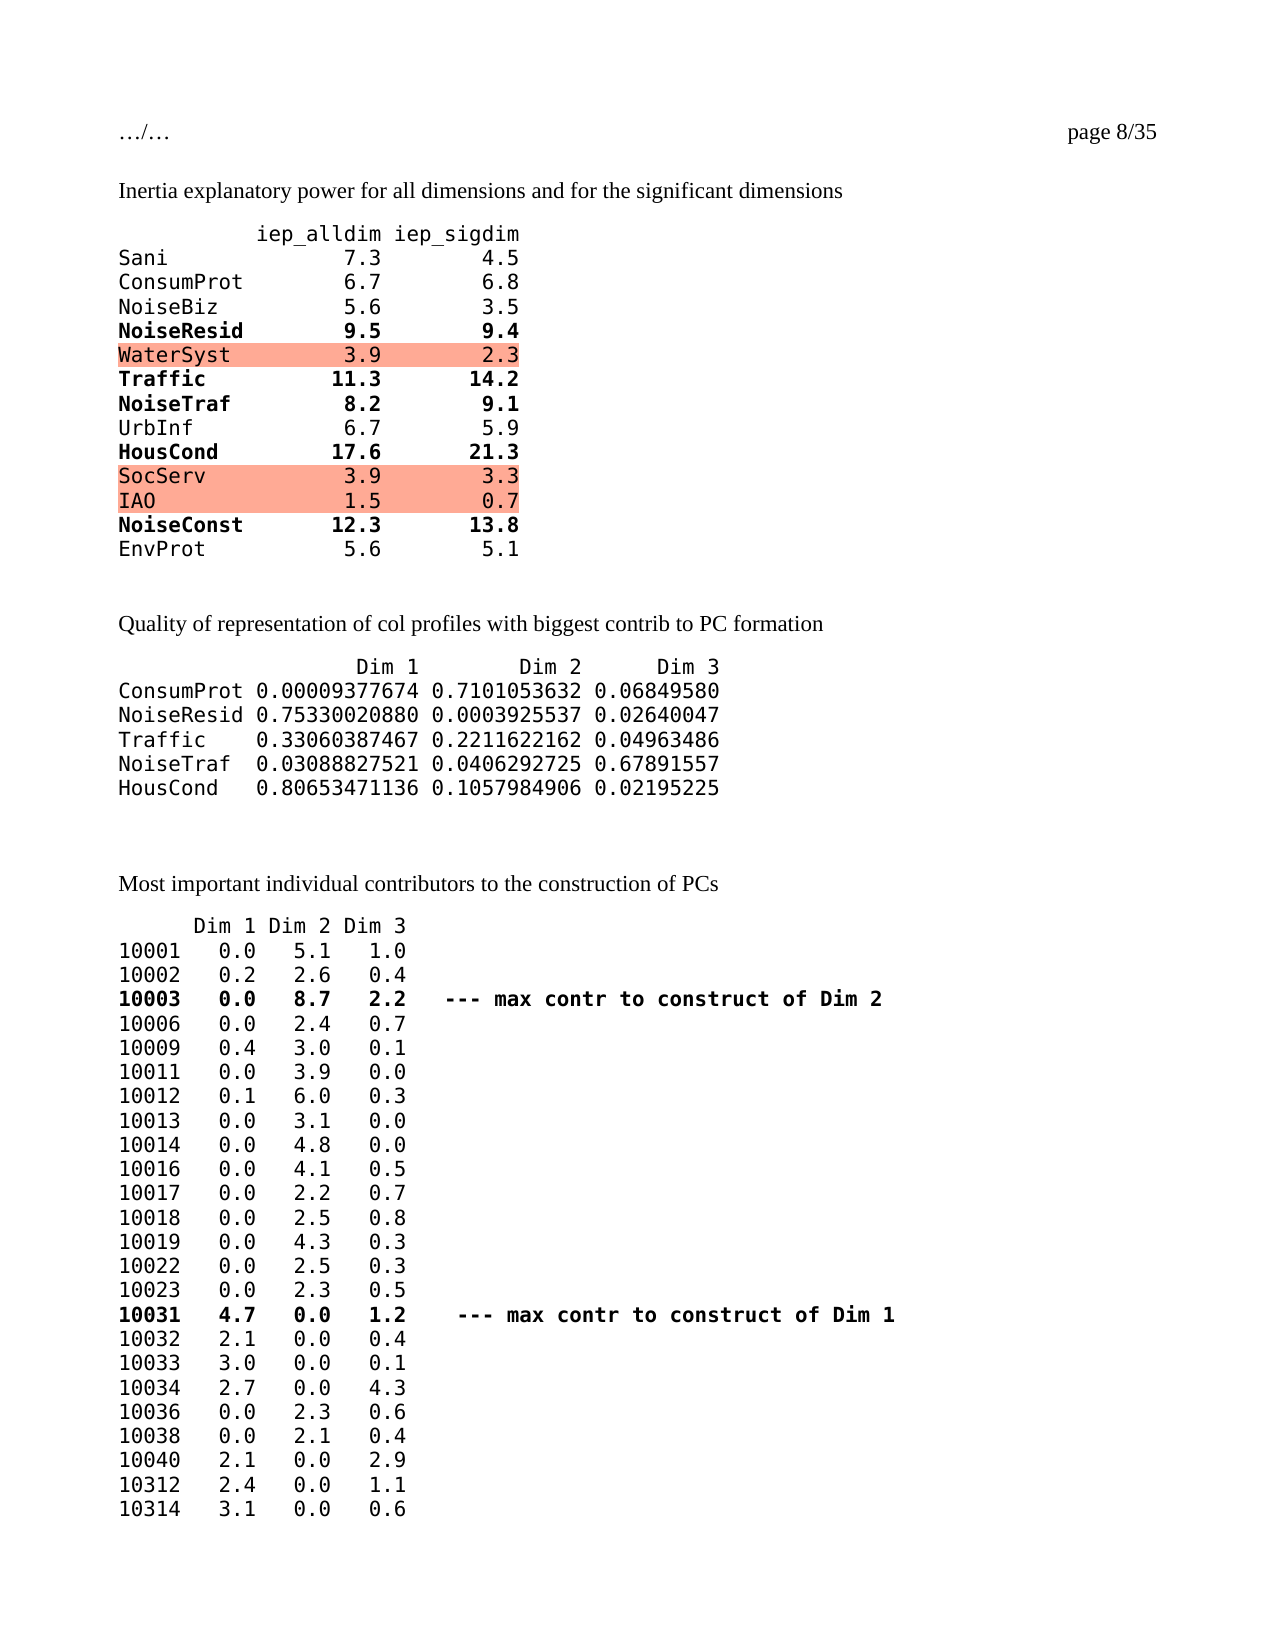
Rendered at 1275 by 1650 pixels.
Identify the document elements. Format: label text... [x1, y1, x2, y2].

text 10003 0.0 8.7 2.2 --- max contr to construct of Dim 2 [118, 987, 1157, 1012]
text SocServ 3.9 3.3 [118, 464, 1157, 489]
text 10040 2.1 0.0 2.9 [118, 1448, 1157, 1473]
text 10006 0.0 2.4 0.7 [118, 1012, 1157, 1036]
text 10034 2.7 0.0 4.3 [118, 1376, 1157, 1400]
text IAO 1.5 0.7 [118, 489, 1157, 513]
text 10001 0.0 5.1 1.0 [118, 939, 1157, 963]
text Dim 1 Dim 2 Dim 3 [118, 655, 1157, 679]
text 10009 0.4 3.0 0.1 [118, 1036, 1157, 1060]
text 10031 4.7 0.0 1.2 --- max contr to construct of Dim 1 [118, 1303, 1157, 1327]
text 10012 0.1 6.0 0.3 [118, 1084, 1157, 1109]
text NoiseTraf 0.03088827521 0.0406292725 0.67891557 [118, 752, 1157, 776]
text Most important individual contributors to the construction of PCs [118, 870, 1157, 896]
text 10022 0.0 2.5 0.3 [118, 1254, 1157, 1278]
text NoiseConst 12.3 13.8 [118, 513, 1157, 537]
text 10312 2.4 0.0 1.1 [118, 1473, 1157, 1497]
text HousCond 17.6 21.3 [118, 440, 1157, 464]
text 10314 3.1 0.0 0.6 [118, 1497, 1157, 1521]
text 10032 2.1 0.0 0.4 [118, 1327, 1157, 1351]
text 10017 0.0 2.2 0.7 [118, 1181, 1157, 1206]
text 10033 3.0 0.0 0.1 [118, 1351, 1157, 1376]
text 10019 0.0 4.3 0.3 [118, 1230, 1157, 1254]
text NoiseResid 0.75330020880 0.0003925537 0.02640047 [118, 703, 1157, 728]
text UrbInf 6.7 5.9 [118, 416, 1157, 440]
text 10013 0.0 3.1 0.0 [118, 1109, 1157, 1133]
text NoiseTraf 8.2 9.1 [118, 392, 1157, 416]
text ConsumProt 0.00009377674 0.7101053632 0.06849580 [118, 679, 1157, 703]
text 10011 0.0 3.9 0.0 [118, 1060, 1157, 1084]
text 10018 0.0 2.5 0.8 [118, 1206, 1157, 1230]
text Inertia explanatory power for all dimensions and for the significant dimensions [118, 177, 1157, 203]
text WaterSyst 3.9 2.3 [118, 343, 1157, 367]
text 10038 0.0 2.1 0.4 [118, 1424, 1157, 1448]
text 10016 0.0 4.1 0.5 [118, 1157, 1157, 1181]
text 10002 0.2 2.6 0.4 [118, 963, 1157, 987]
text EnvProt 5.6 5.1 [118, 537, 1157, 562]
text ConsumProt 6.7 6.8 [118, 270, 1157, 295]
text Dim 1 Dim 2 Dim 3 [118, 914, 1157, 939]
text NoiseBiz 5.6 3.5 [118, 295, 1157, 319]
text Traffic 11.3 14.2 [118, 367, 1157, 392]
text 10036 0.0 2.3 0.6 [118, 1400, 1157, 1424]
text Quality of representation of col profiles with biggest contrib to PC formation [118, 610, 1157, 637]
text HousCond 0.80653471136 0.1057984906 0.02195225 [118, 776, 1157, 801]
text 10014 0.0 4.8 0.0 [118, 1133, 1157, 1157]
text Traffic 0.33060387467 0.2211622162 0.04963486 [118, 728, 1157, 752]
text NoiseResid 9.5 9.4 [118, 319, 1157, 343]
text Sani 7.3 4.5 [118, 246, 1157, 270]
text 10023 0.0 2.3 0.5 [118, 1278, 1157, 1303]
text iep_alldim iep_sigdim [118, 222, 1157, 246]
